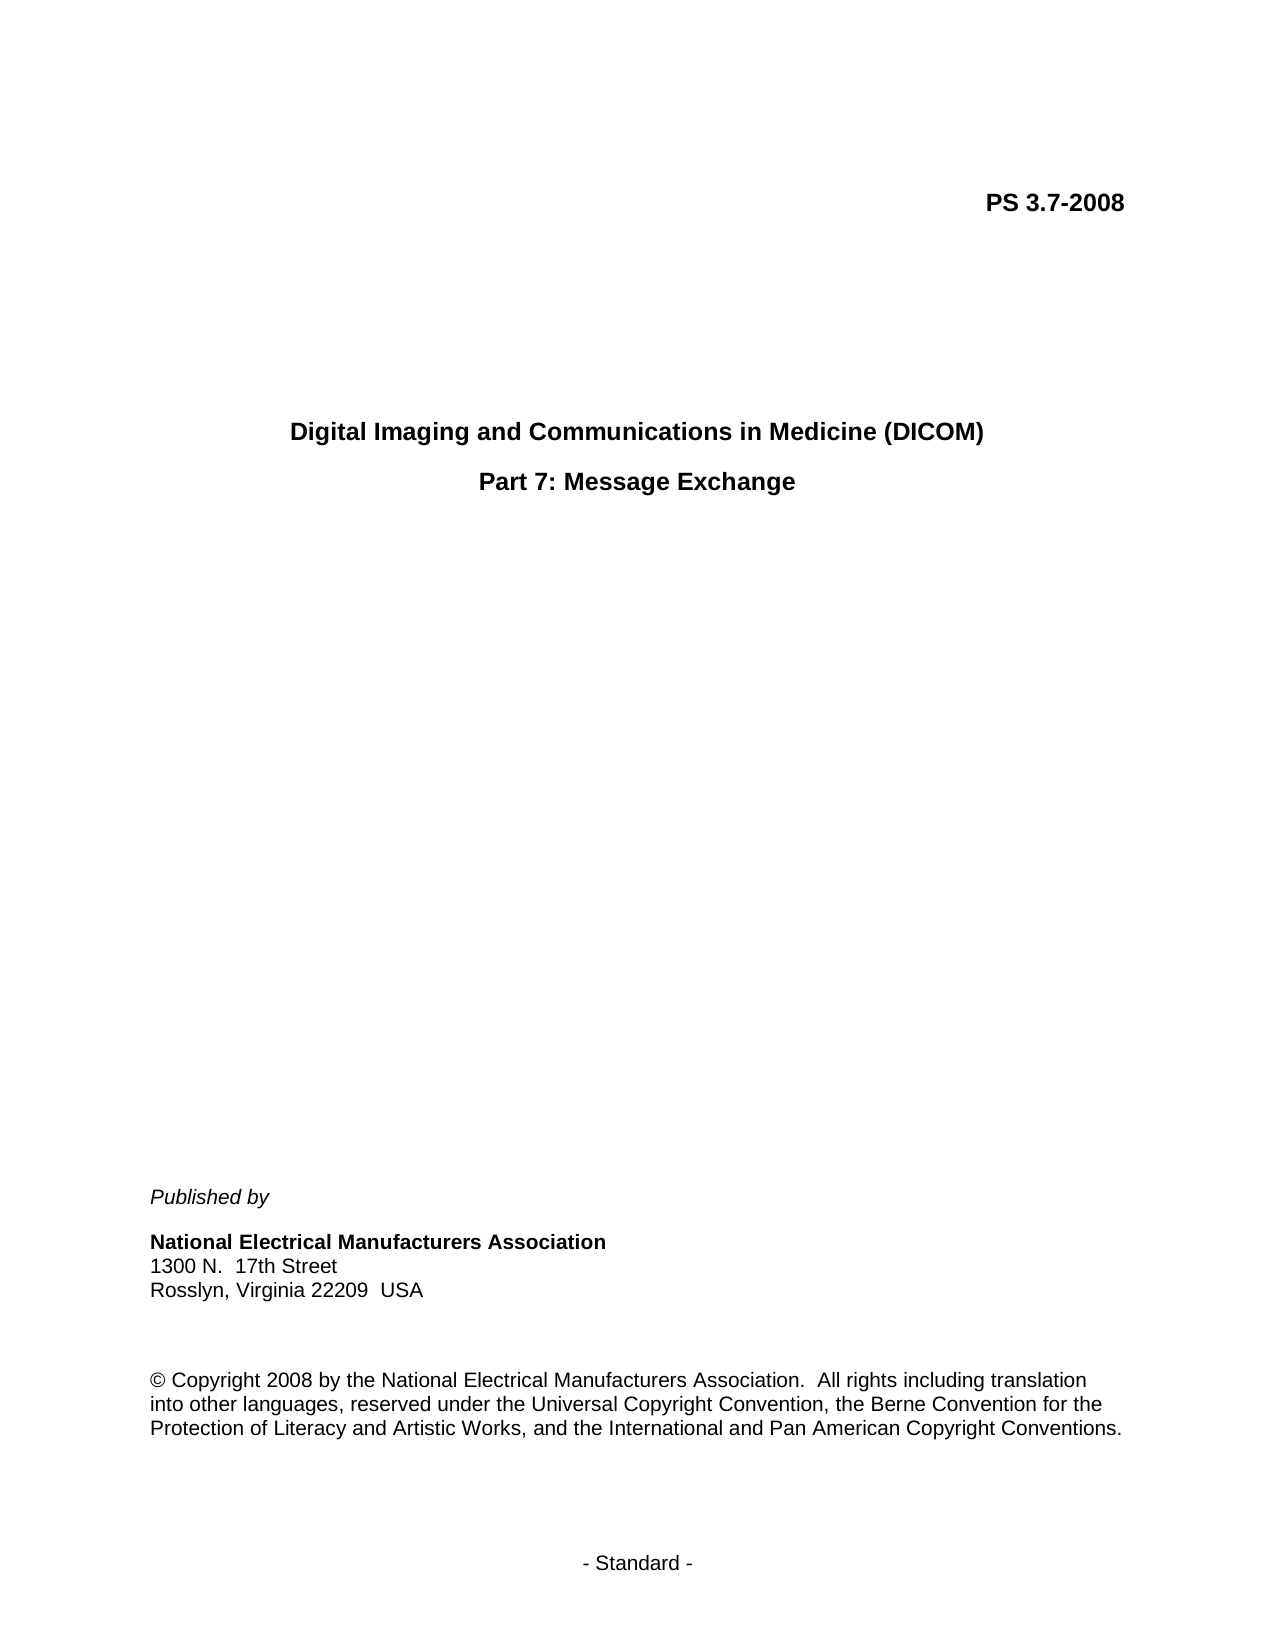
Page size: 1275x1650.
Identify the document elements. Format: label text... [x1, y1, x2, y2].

title PS 3.7-2008 [150, 187, 1125, 217]
text National Electrical Manufacturers Association 1300 N. 17th Street Rosslyn, Virginia 22209 USA [150, 1230, 1125, 1302]
title Digital Imaging and Communications in Medicine (DICOM) [150, 417, 1125, 446]
title Part 7: Message Exchange [150, 467, 1125, 496]
text © Copyright 2008 by the National Electrical Manufacturers Association. All rights including translation into other languages, reserved under the Universal Copyright Convention, the Berne Convention for the Protection of Literacy and Artistic Works, and the International and Pan American Copyright Conventions. [150, 1368, 1125, 1440]
text Published by [150, 1185, 1125, 1209]
